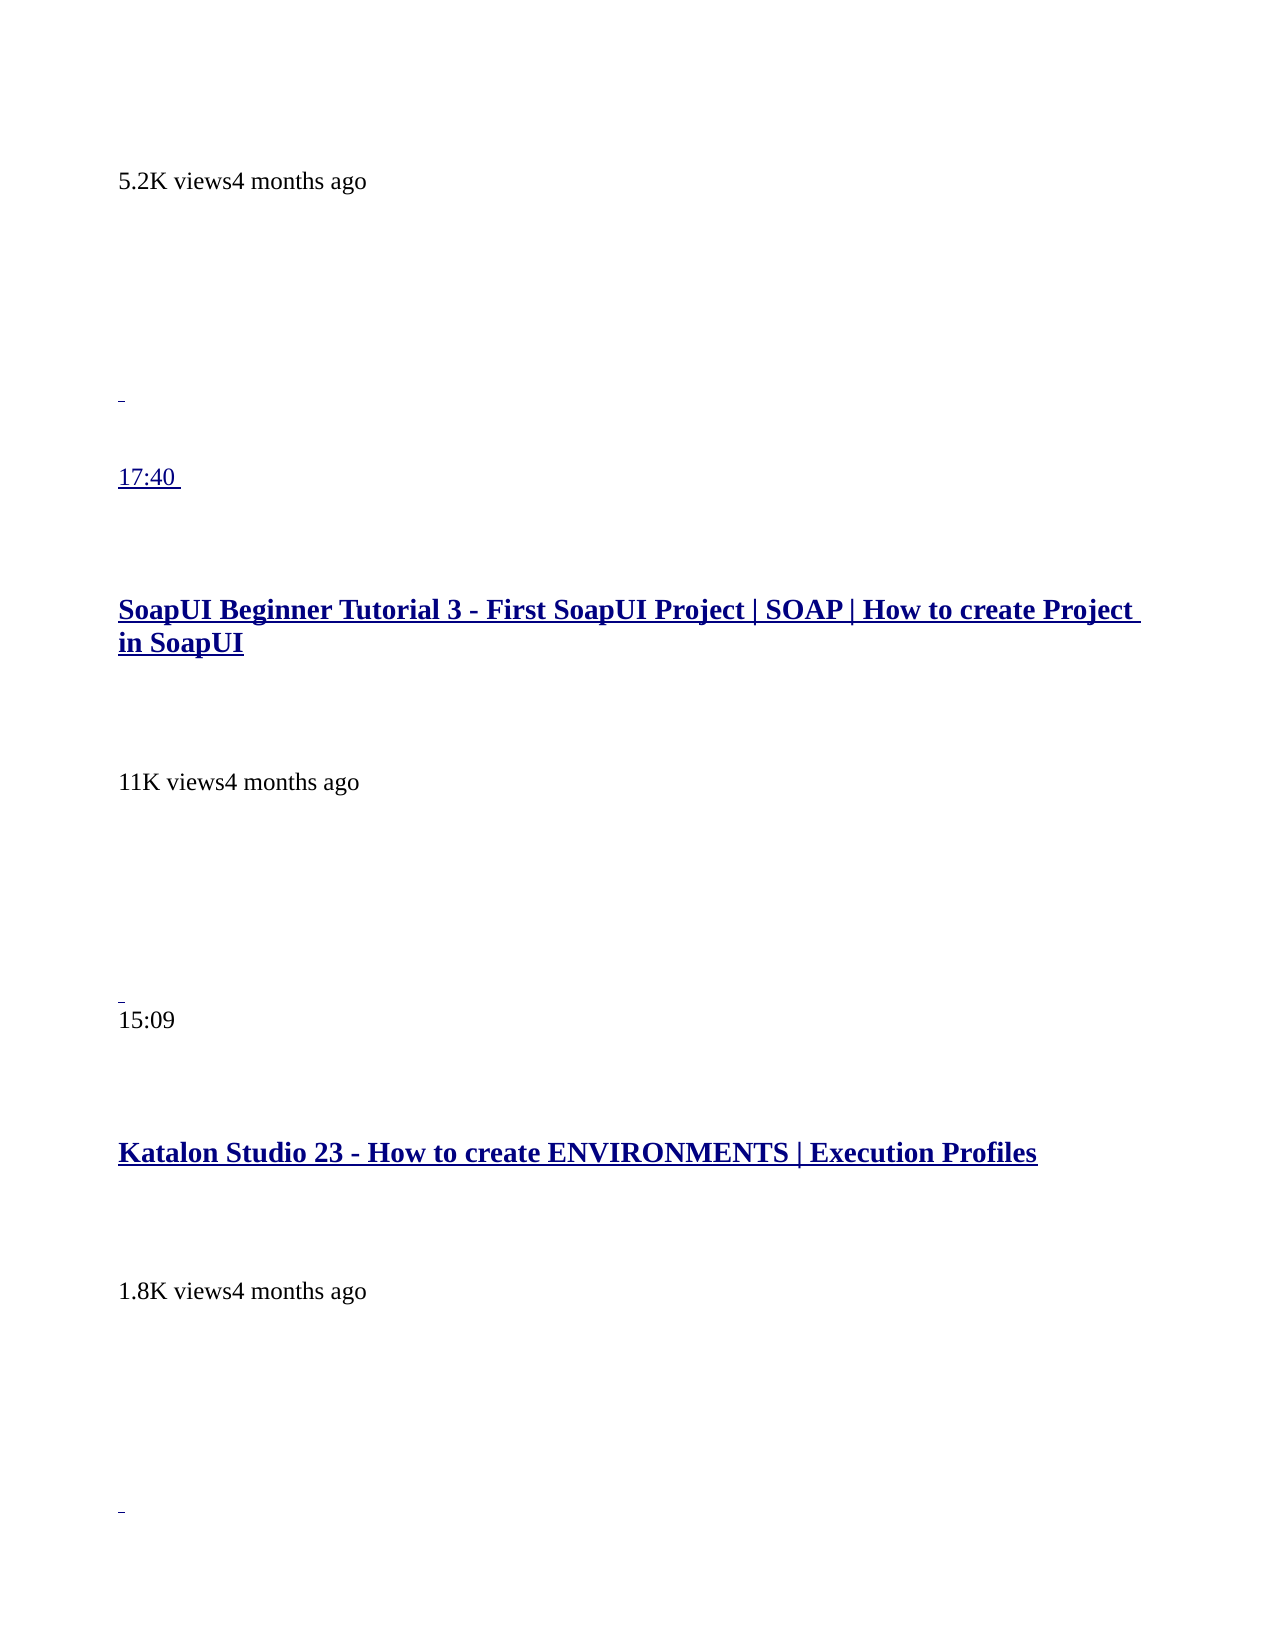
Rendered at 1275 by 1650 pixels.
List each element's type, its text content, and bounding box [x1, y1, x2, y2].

text 5.2K views4 months ago [118, 166, 1157, 194]
subtitle Katalon Studio 23 - How to create ENVIRONMENTS | Execution Profiles [118, 1135, 1157, 1169]
subtitle SoapUI Beginner Tutorial 3 - First SoapUI Project | SOAP | How to create Project in SoapUI [118, 592, 1157, 659]
text 17:40 [118, 462, 1157, 491]
text 11K views4 months ago [118, 767, 1157, 795]
text 15:09 [118, 1006, 1157, 1034]
text 1.8K views4 months ago [118, 1276, 1157, 1305]
